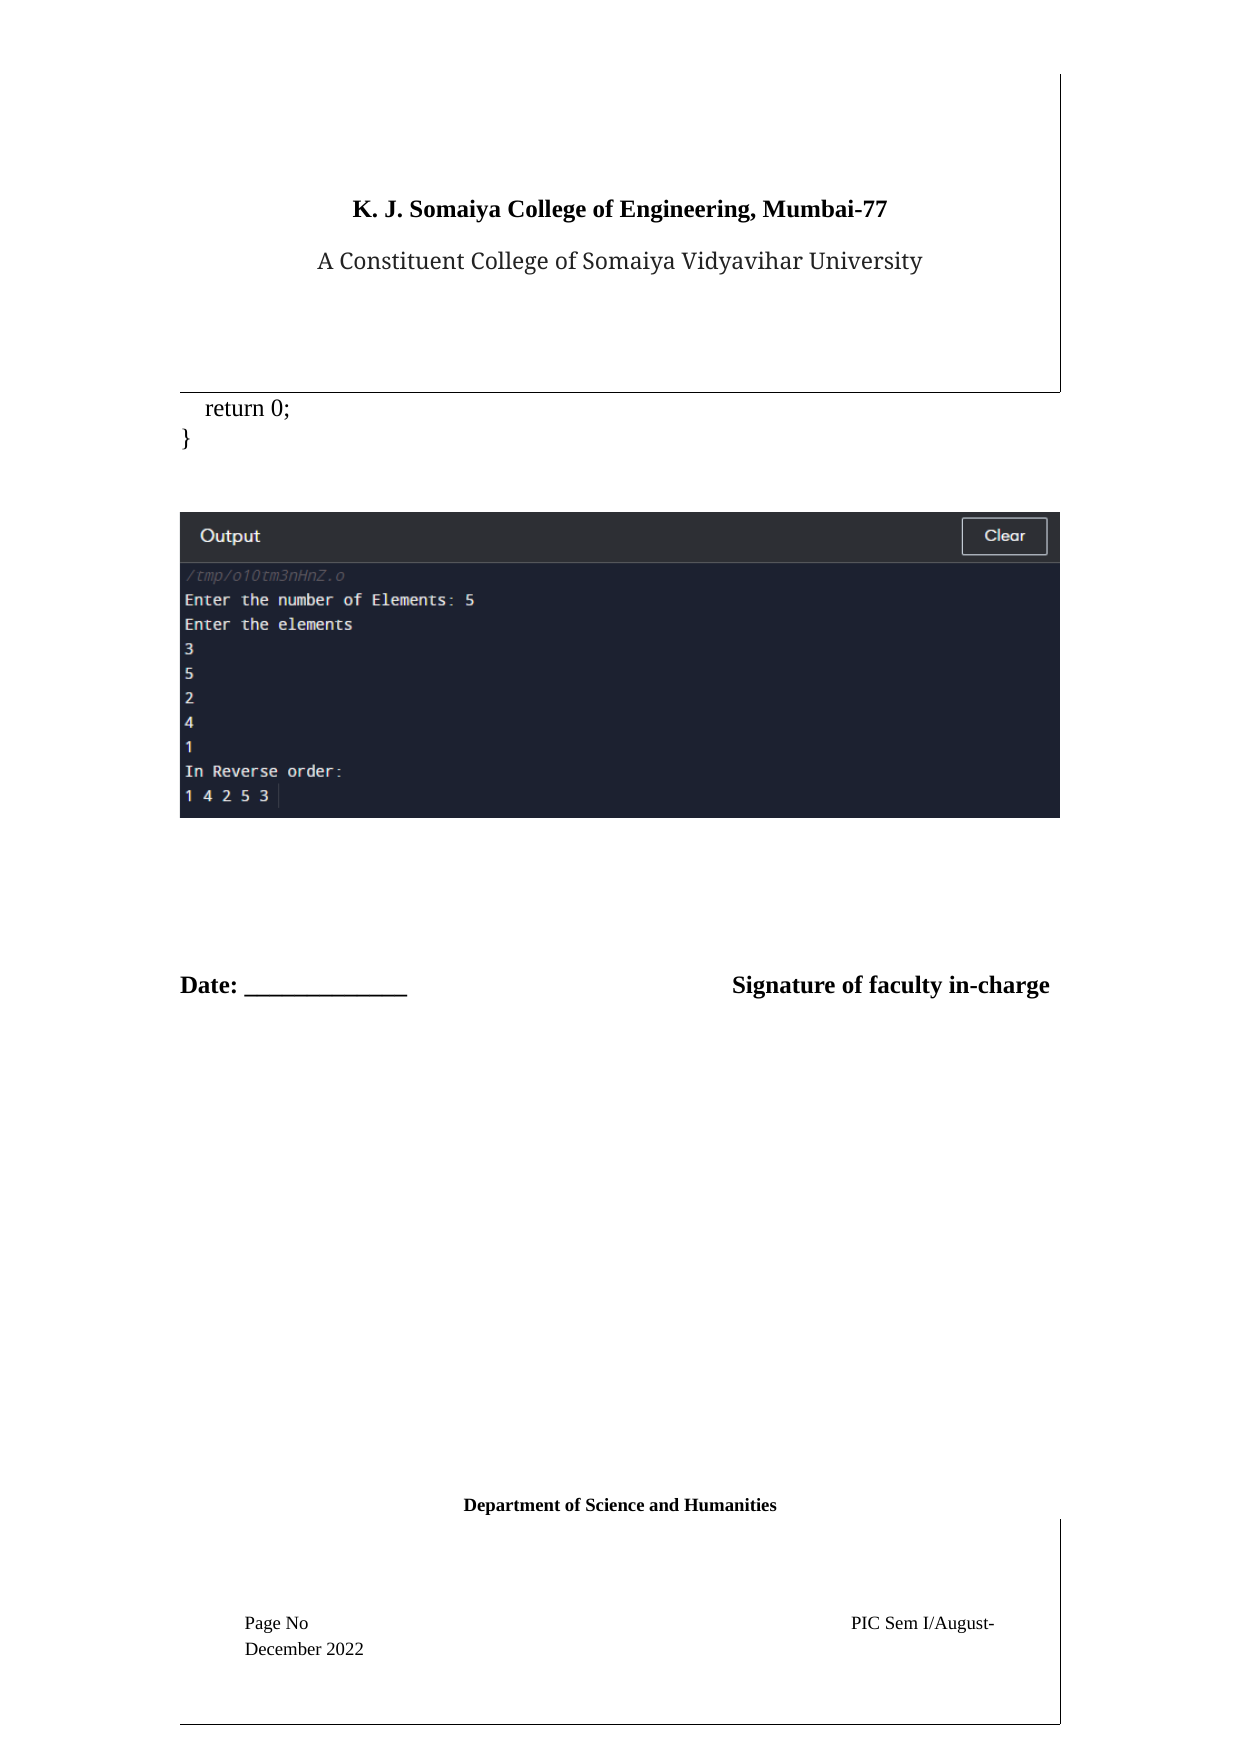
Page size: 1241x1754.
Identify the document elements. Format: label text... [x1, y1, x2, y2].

subtitle } [180, 422, 1060, 452]
subtitle return 0; [180, 392, 1060, 422]
subtitle Date: _____________ Signature of faculty in-charge [180, 968, 1060, 999]
